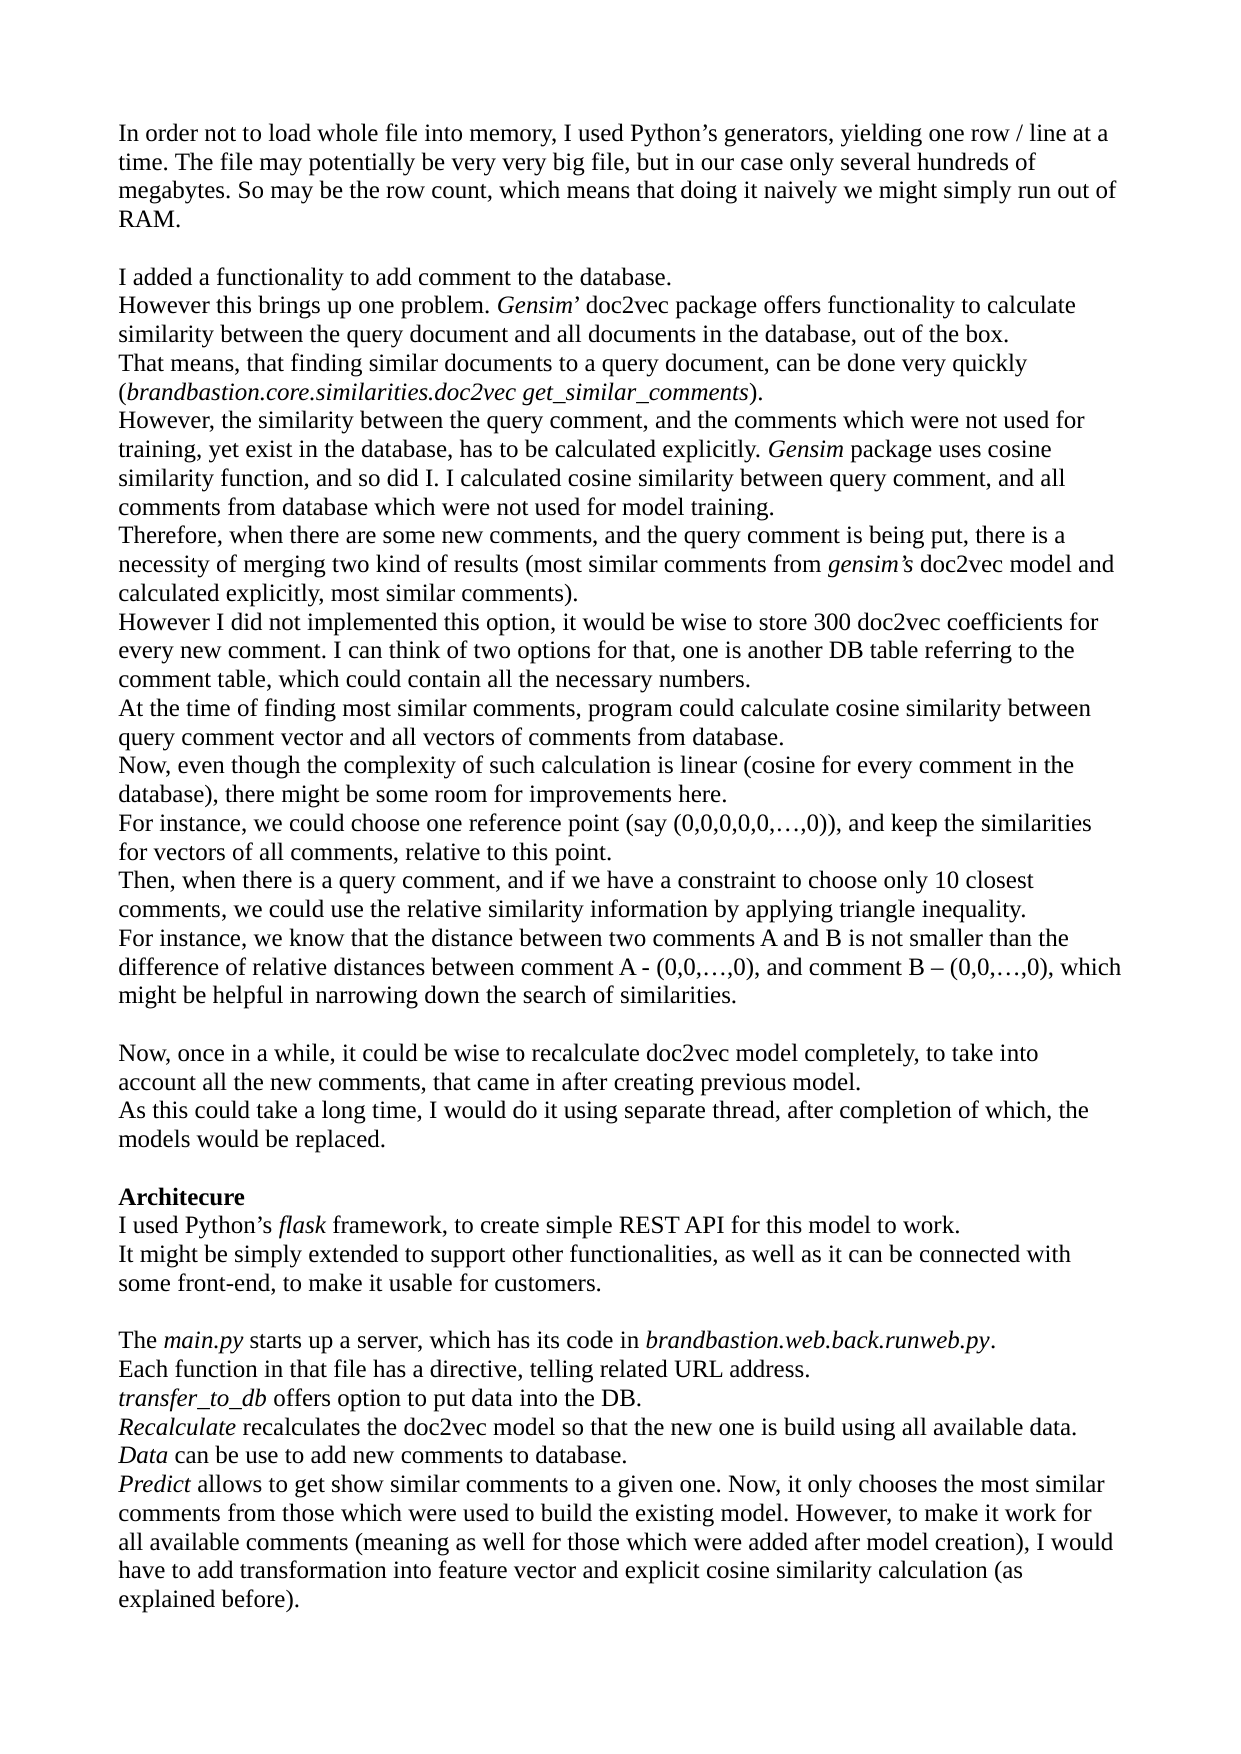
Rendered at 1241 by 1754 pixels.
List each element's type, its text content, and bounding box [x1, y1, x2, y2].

text Architecure [118, 1182, 1122, 1211]
text At the time of finding most similar comments, program could calculate cosine similarity between query comment vector and all vectors of comments from database. [118, 693, 1122, 751]
text Now, once in a while, it could be wise to recalculate doc2vec model completely, to take into account all the new comments, that came in after creating previous model. [118, 1038, 1122, 1096]
text calculated explicitly, most similar comments). [118, 578, 1122, 607]
text Therefore, when there are some new comments, and the query comment is being put, there is a necessity of merging two kind of results (most similar comments from gensim’s doc2vec model and [118, 521, 1122, 578]
text However I did not implemented this option, it would be wise to store 300 doc2vec coefficients for every new comment. I can think of two options for that, one is another DB table referring to the comment table, which could contain all the necessary numbers. [118, 607, 1122, 693]
text For instance, we could choose one reference point (say (0,0,0,0,0,…,0)), and keep the similarities for vectors of all comments, relative to this point. [118, 808, 1122, 866]
text I added a functionality to add comment to the database. [118, 262, 1122, 291]
text For instance, we know that the distance between two comments A and B is not smaller than the difference of relative distances between comment A - (0,0,…,0), and comment B – (0,0,…,0), which might be helpful in narrowing down the search of similarities. [118, 923, 1122, 1009]
text Predict allows to get show similar comments to a given one. Now, it only chooses the most similar comments from those which were used to build the existing model. However, to make it work for all available comments (meaning as well for those which were added after model creation), I would have to add transformation into feature vector and explicit cosine similarity calculation (as explained before). [118, 1469, 1122, 1613]
text transfer_to_db offers option to put data into the DB. [118, 1383, 1122, 1412]
text However this brings up one problem. Gensim’ doc2vec package offers functionality to calculate similarity between the query document and all documents in the database, out of the box. [118, 291, 1122, 348]
text Then, when there is a query comment, and if we have a constraint to choose only 10 closest comments, we could use the relative similarity information by applying triangle inequality. [118, 866, 1122, 923]
text I used Python’s flask framework, to create simple REST API for this model to work. [118, 1211, 1122, 1239]
text Now, even though the complexity of such calculation is linear (cosine for every comment in the database), there might be some room for improvements here. [118, 751, 1122, 808]
text The main.py starts up a server, which has its code in brandbastion.web.back.runweb.py. [118, 1326, 1122, 1354]
text Each function in that file has a directive, telling related URL address. [118, 1354, 1122, 1383]
text However, the similarity between the query comment, and the comments which were not used for training, yet exist in the database, has to be calculated explicitly. Gensim package uses cosine similarity function, and so did I. I calculated cosine similarity between query comment, and all comments from database which were not used for model training. [118, 406, 1122, 521]
text It might be simply extended to support other functionalities, as well as it can be connected with some front-end, to make it usable for customers. [118, 1239, 1122, 1297]
text Recalculate recalculates the doc2vec model so that the new one is build using all available data. [118, 1412, 1122, 1441]
text That means, that finding similar documents to a query document, can be done very quickly (brandbastion.core.similarities.doc2vec get_similar_comments). [118, 348, 1122, 406]
text In order not to load whole file into memory, I used Python’s generators, yielding one row / line at a time. The file may potentially be very very big file, but in our case only several hundreds of megabytes. So may be the row count, which means that doing it naively we might simply run out of RAM. [118, 118, 1122, 233]
text Data can be use to add new comments to database. [118, 1441, 1122, 1469]
text As this could take a long time, I would do it using separate thread, after completion of which, the models would be replaced. [118, 1096, 1122, 1153]
